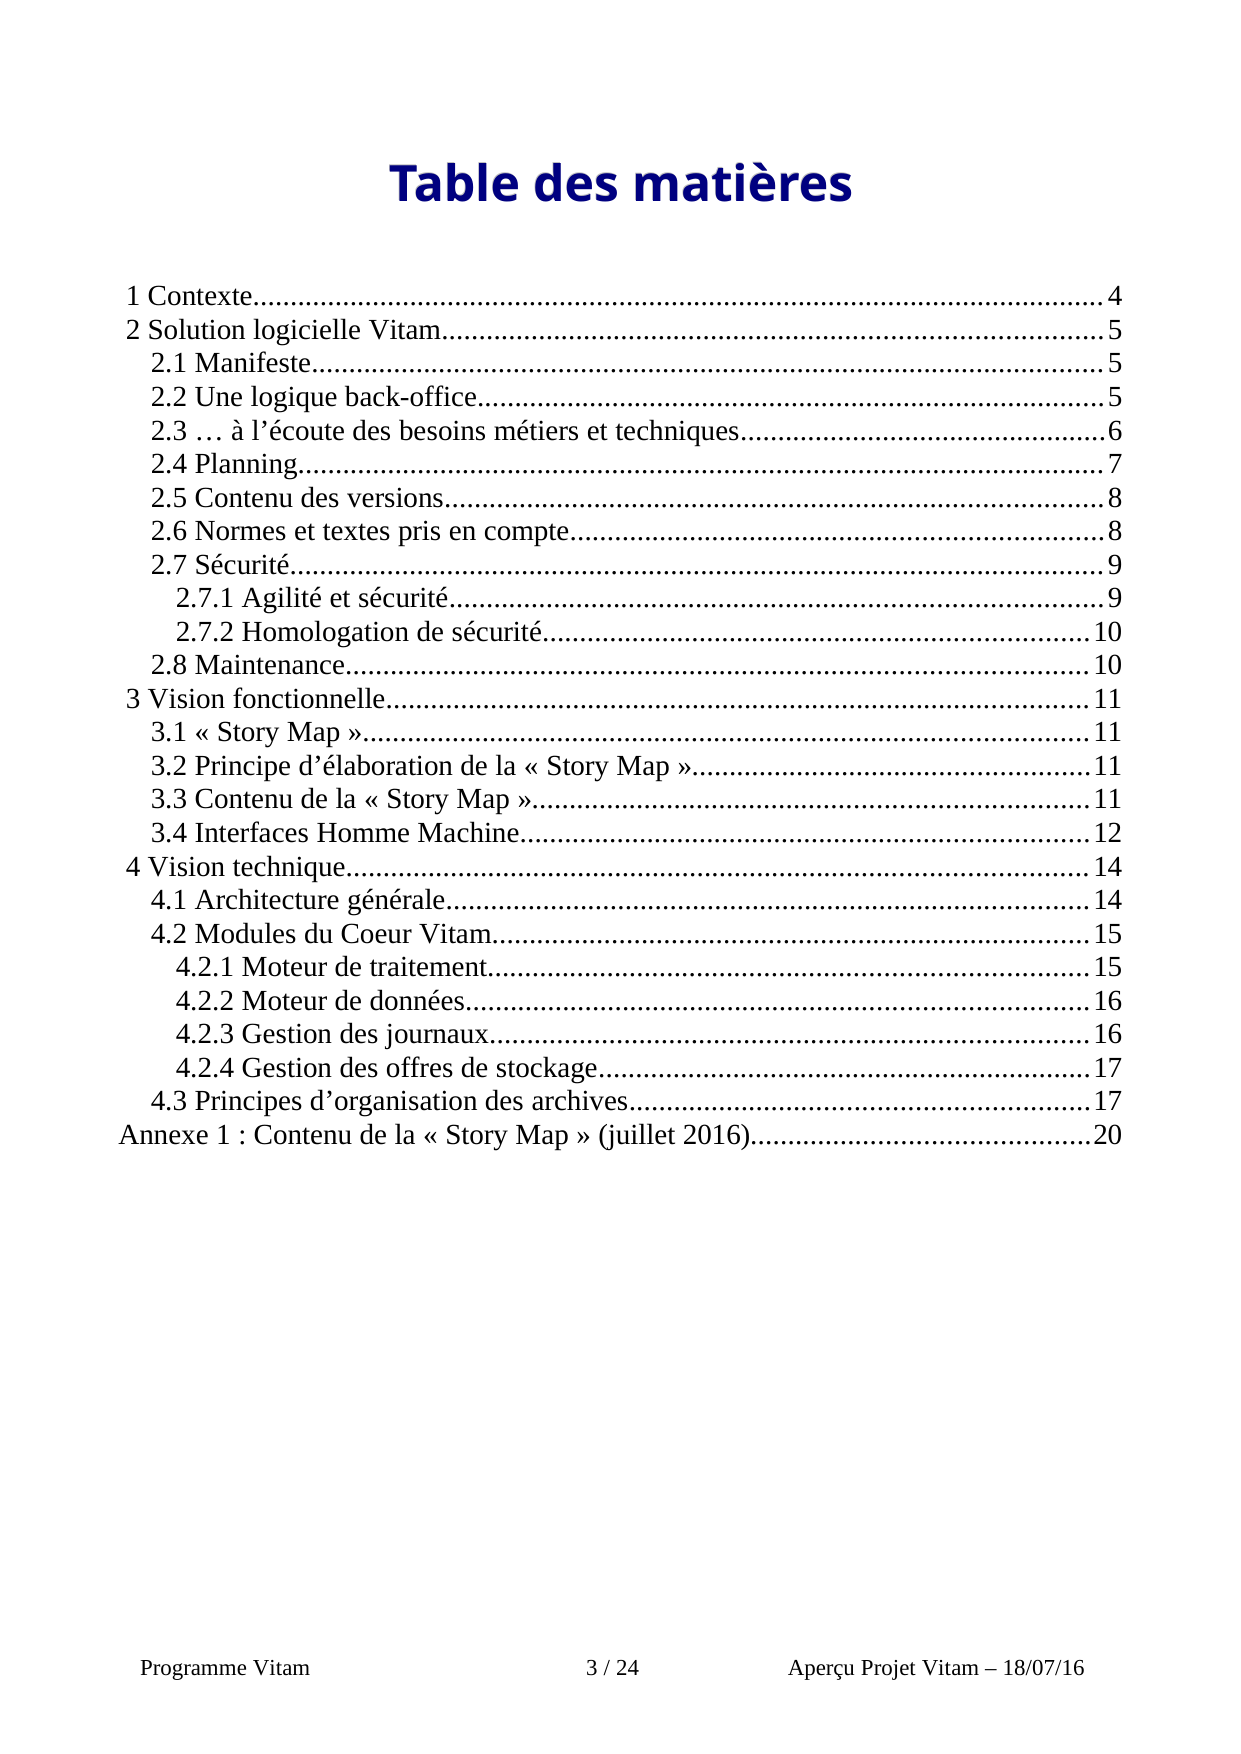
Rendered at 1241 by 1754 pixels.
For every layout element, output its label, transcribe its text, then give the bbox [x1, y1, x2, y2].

text 3.1 « Story Map » 11 [143, 715, 1122, 748]
text 3.2 Principe d’élaboration de la « Story Map » 11 [143, 748, 1122, 782]
text 4.2.2 Moteur de données 16 [168, 983, 1122, 1017]
text 4.2.1 Moteur de traitement 15 [168, 949, 1122, 983]
text 2.7.2 Homologation de sécurité 10 [168, 614, 1122, 648]
text 2 Solution logicielle Vitam 5 [118, 312, 1122, 346]
text 3 Vision fonctionnelle 11 [118, 681, 1122, 715]
text 2.2 Une logique back-office... 5 [143, 379, 1122, 413]
text 4 Vision technique 14 [118, 849, 1122, 882]
text 3.3 Contenu de la « Story Map » 11 [143, 782, 1122, 815]
text 2.5 Contenu des versions 8 [143, 480, 1122, 513]
text 4.3 Principes d’organisation des archives 17 [143, 1084, 1122, 1117]
text 2.7.1 Agilité et sécurité 9 [168, 581, 1122, 614]
text 2.6 Normes et textes pris en compte 8 [143, 513, 1122, 547]
text 2.7 Sécurité 9 [143, 547, 1122, 581]
text 4.2 Modules du Coeur Vitam 15 [143, 916, 1122, 949]
text Table des matières [209, 148, 1033, 216]
text 4.2.4 Gestion des offres de stockage 17 [168, 1050, 1122, 1084]
text 2.1 Manifeste 5 [143, 346, 1122, 379]
text 1 Contexte 4 [118, 279, 1122, 312]
text Annexe 1 : Contenu de la « Story Map » (juillet 2016) 20 [118, 1117, 1122, 1151]
text 3.4 Interfaces Homme Machine 12 [143, 815, 1122, 849]
text 2.8 Maintenance 10 [143, 648, 1122, 681]
text 4.2.3 Gestion des journaux 16 [168, 1017, 1122, 1050]
text 2.3 … à l’écoute des besoins métiers et techniques 6 [143, 413, 1122, 446]
text 2.4 Planning 7 [143, 446, 1122, 480]
text 4.1 Architecture générale 14 [143, 882, 1122, 916]
